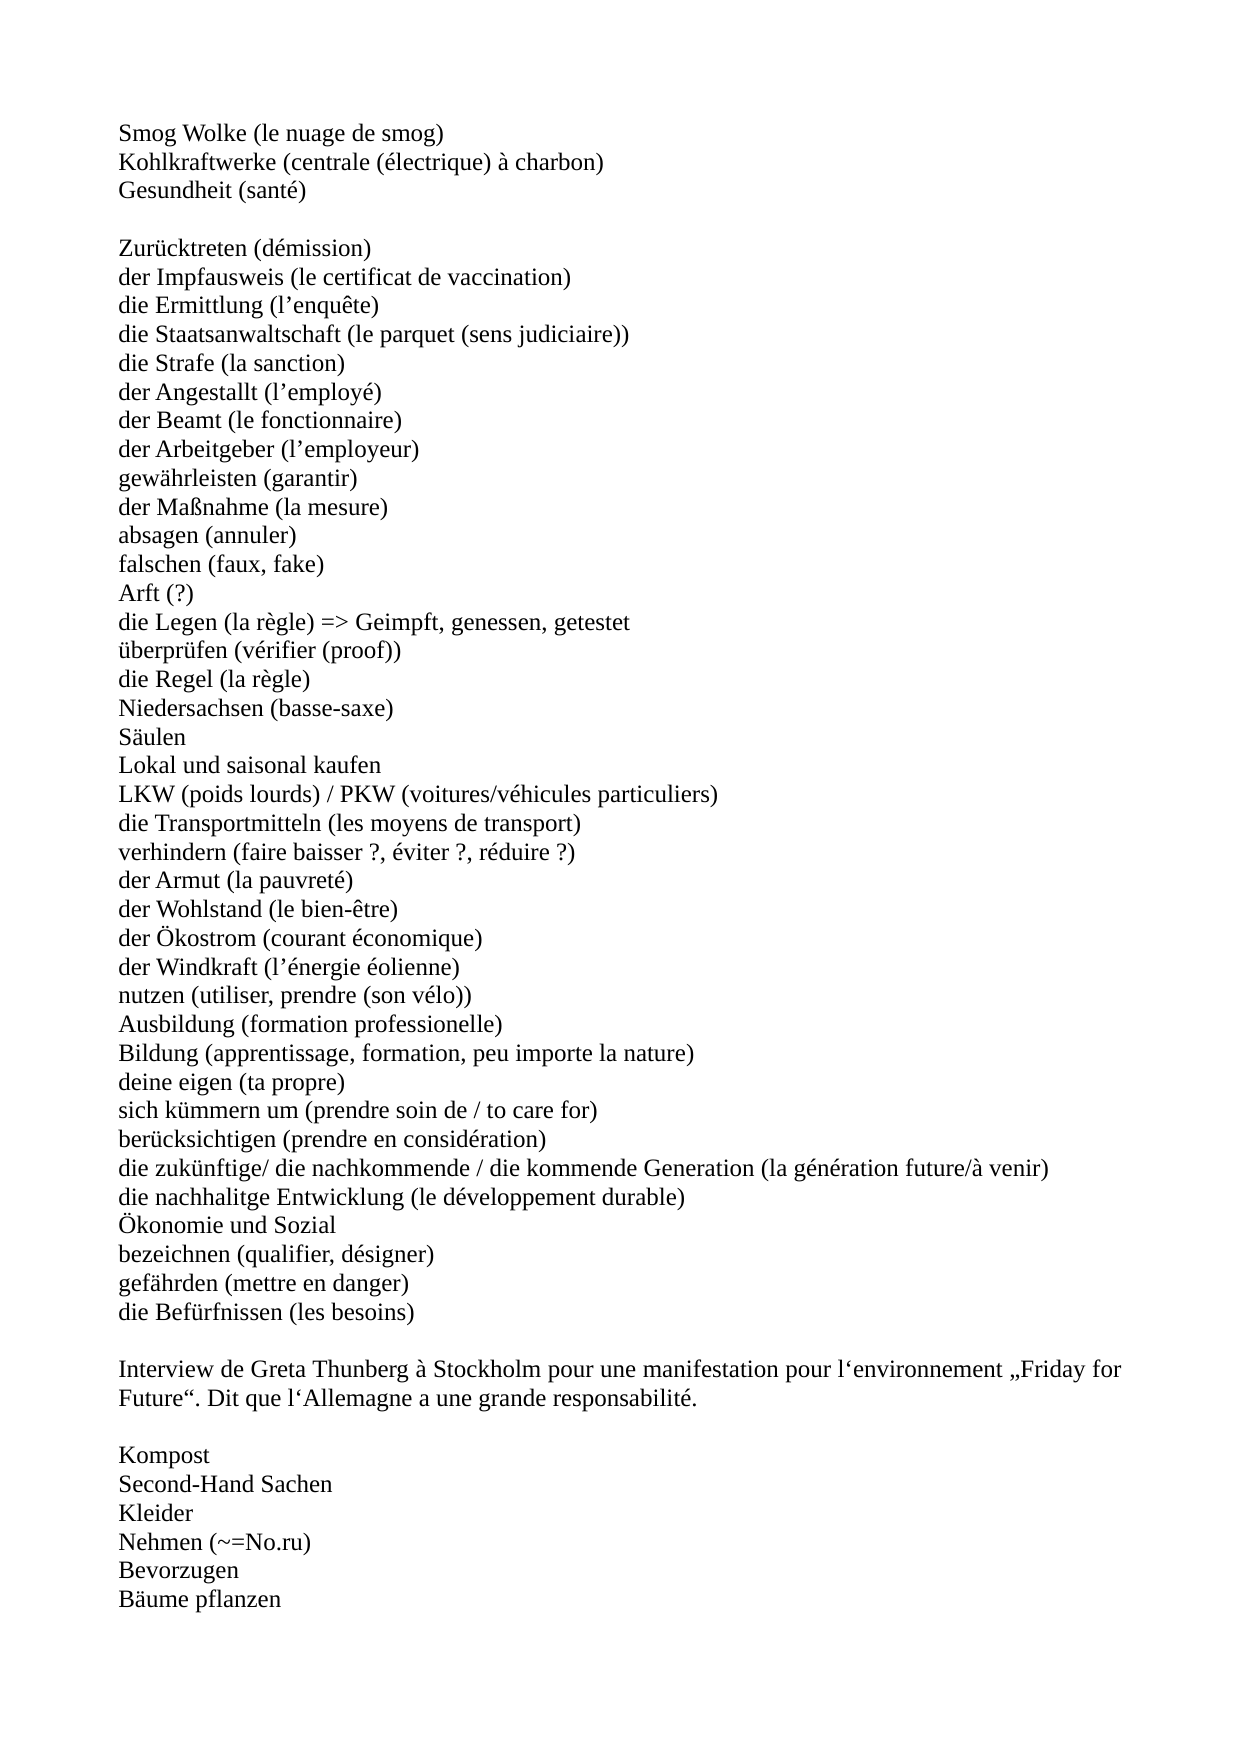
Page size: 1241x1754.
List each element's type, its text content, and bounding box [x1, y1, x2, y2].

text die Transportmitteln (les moyens de transport) [118, 808, 1122, 837]
text der Armut (la pauvreté) [118, 866, 1122, 894]
text Gesundheit (santé) [118, 176, 1122, 204]
text der Wohlstand (le bien-être) [118, 894, 1122, 923]
text nutzen (utiliser, prendre (son vélo)) [118, 981, 1122, 1009]
text Kompost [118, 1441, 1122, 1469]
text Ausbildung (formation professionelle) [118, 1009, 1122, 1038]
text sich kümmern um (prendre soin de / to care for) [118, 1096, 1122, 1124]
text Kleider [118, 1498, 1122, 1527]
text absagen (annuler) [118, 521, 1122, 549]
text falschen (faux, fake) [118, 549, 1122, 578]
text der Arbeitgeber (l’employeur) [118, 434, 1122, 463]
text gefährden (mettre en danger) [118, 1268, 1122, 1297]
text der Beamt (le fonctionnaire) [118, 406, 1122, 434]
text die Regel (la règle) [118, 664, 1122, 693]
text Second-Hand Sachen [118, 1469, 1122, 1498]
text der Ökostrom (courant économique) [118, 923, 1122, 952]
text Smog Wolke (le nuage de smog) [118, 118, 1122, 147]
text Interview de Greta Thunberg à Stockholm pour une manifestation pour l‘environnement „Friday for Future“. Dit que l‘Allemagne a une grande responsabilité. [118, 1354, 1122, 1412]
text Bäume pflanzen [118, 1584, 1122, 1613]
text Kohlkraftwerke (centrale (électrique) à charbon) [118, 147, 1122, 176]
text die Ermittlung (l’enquête) [118, 291, 1122, 319]
text der Angestallt (l’employé) [118, 377, 1122, 406]
text Lokal und saisonal kaufen [118, 751, 1122, 779]
text die Befürfnissen (les besoins) [118, 1297, 1122, 1326]
text Nehmen (~=No.ru) [118, 1527, 1122, 1556]
text der Impfausweis (le certificat de vaccination) [118, 262, 1122, 291]
text Arft (?) [118, 578, 1122, 607]
text Niedersachsen (basse-saxe) [118, 693, 1122, 722]
text gewährleisten (garantir) [118, 463, 1122, 492]
text deine eigen (ta propre) [118, 1067, 1122, 1096]
text Bildung (apprentissage, formation, peu importe la nature) [118, 1038, 1122, 1067]
text Ökonomie und Sozial [118, 1211, 1122, 1239]
text die Legen (la règle) => Geimpft, genessen, getestet [118, 607, 1122, 636]
text der Windkraft (l’énergie éolienne) [118, 952, 1122, 981]
text die Staatsanwaltschaft (le parquet (sens judiciaire)) [118, 319, 1122, 348]
text Zurücktreten (démission) [118, 233, 1122, 262]
text verhindern (faire baisser ?, éviter ?, réduire ?) [118, 837, 1122, 866]
text Bevorzugen [118, 1556, 1122, 1584]
text überprüfen (vérifier (proof)) [118, 636, 1122, 664]
text LKW (poids lourds) / PKW (voitures/véhicules particuliers) [118, 779, 1122, 808]
text Säulen [118, 722, 1122, 751]
text die Strafe (la sanction) [118, 348, 1122, 377]
text berücksichtigen (prendre en considération) [118, 1124, 1122, 1153]
text die nachhalitge Entwicklung (le développement durable) [118, 1182, 1122, 1211]
text bezeichnen (qualifier, désigner) [118, 1239, 1122, 1268]
text der Maßnahme (la mesure) [118, 492, 1122, 521]
text die zukünftige/ die nachkommende / die kommende Generation (la génération future/à venir) [118, 1153, 1122, 1182]
